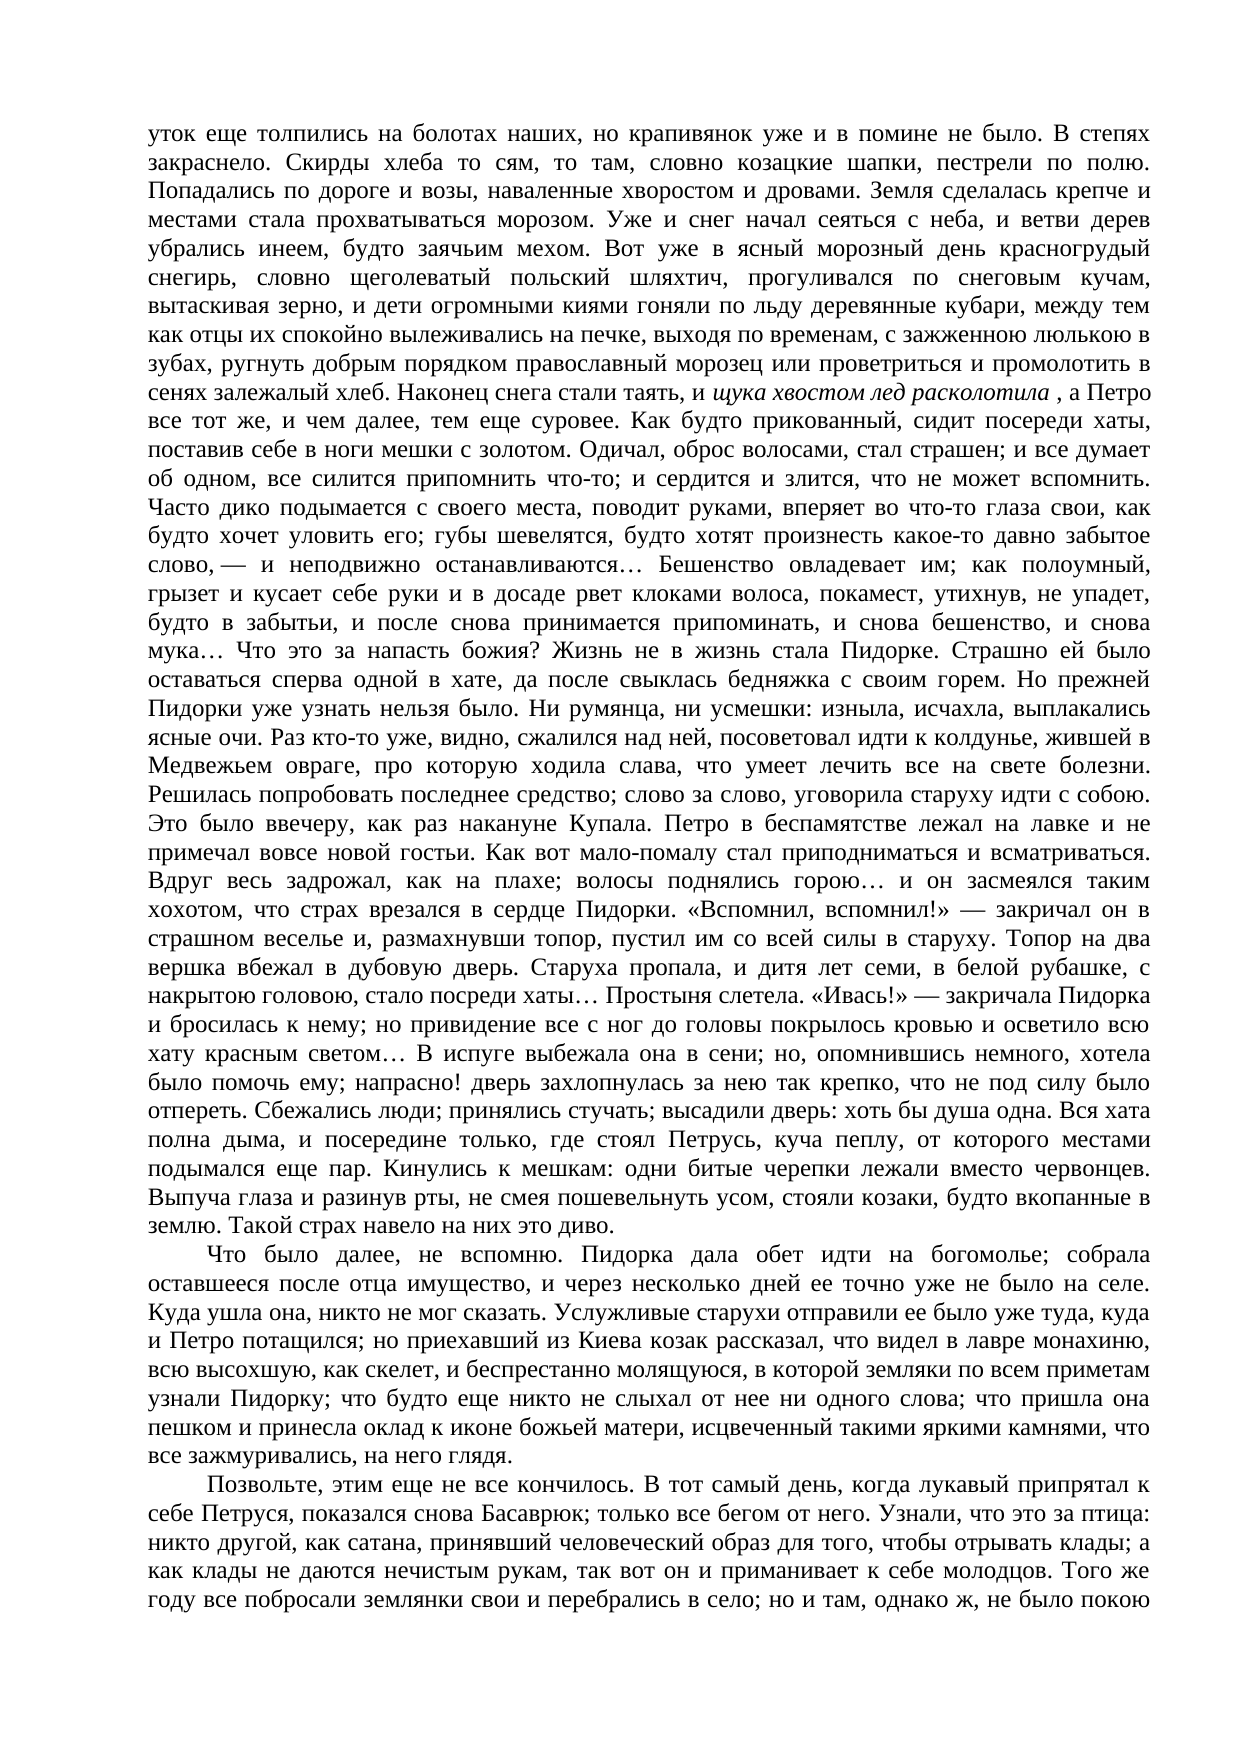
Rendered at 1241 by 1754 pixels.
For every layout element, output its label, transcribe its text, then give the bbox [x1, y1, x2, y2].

text Что было далее, не вспомню. Пидорка дала обет идти на богомолье; собрала оставшееся после отца имущество, и через несколько дней ее точно уже не было на селе. Куда ушла она, никто не мог сказать. Услужливые старухи отправили ее было уже туда, куда и Петро потащился; но приехавший из Киева козак рассказал, что видел в лавре монахиню, всю высохшую, как скелет, и беспрестанно молящуюся, в которой земляки по всем приметам узнали Пидорку; что будто еще никто не слыхал от нее ни одного слова; что пришла она пешком и принесла оклад к иконе божьей матери, исцвеченный такими яркими камнями, что все зажмуривались, на него глядя. [148, 1239, 1152, 1469]
text уток еще толпились на болотах наших, но крапивянок уже и в помине не было. В степях закраснело. Скирды хлеба то сям, то там, словно козацкие шапки, пестрели по полю. Попадались по дороге и возы, наваленные хворостом и дровами. Земля сделалась крепче и местами стала прохватываться морозом. Уже и снег начал сеяться с неба, и ветви дерев убрались инеем, будто заячьим мехом. Вот уже в ясный морозный день красногрудый снегирь, словно щеголеватый польский шляхтич, прогуливался по снеговым кучам, вытаскивая зерно, и дети огромными киями гоняли по льду деревянные кубари, между тем как отцы их спокойно вылеживались на печке, выходя по временам, с зажженною люлькою в зубах, ругнуть добрым порядком православный морозец или проветриться и промолотить в сенях залежалый хлеб. Наконец снега стали таять, и щука хвостом лед расколотила , а Петро все тот же, и чем далее, тем еще суровее. Как будто прикованный, сидит посереди хаты, поставив себе в ноги мешки с золотом. Одичал, оброс волосами, стал страшен; и все думает об одном, все силится припомнить что-то; и сердится и злится, что не может вспомнить. Часто дико подымается с своего места, поводит руками, вперяет во что-то глаза свои, как будто хочет уловить его; губы шевелятся, будто хотят произнесть какое-то давно забытое слово, — и неподвижно останавливаются… Бешенство овладевает им; как полоумный, грызет и кусает себе руки и в досаде рвет клоками волоса, покамест, утихнув, не упадет, будто в забытьи, и после снова принимается припоминать, и снова бешенство, и снова мука… Что это за напасть божия? Жизнь не в жизнь стала Пидорке. Страшно ей было оставаться сперва одной в хате, да после свыклась бедняжка с своим горем. Но прежней Пидорки уже узнать нельзя было. Ни румянца, ни усмешки: изныла, исчахла, выплакались ясные очи. Раз кто-то уже, видно, сжалился над ней, посоветовал идти к колдунье, жившей в Медвежьем овраге, про которую ходила слава, что умеет лечить все на свете болезни. Решилась попробовать последнее средство; слово за слово, уговорила старуху идти с собою. Это было ввечеру, как раз накануне Купала. Петро в беспамятстве лежал на лавке и не примечал вовсе новой гостьи. Как вот мало-помалу стал приподниматься и всматриваться. Вдруг весь задрожал, как на плахе; волосы поднялись горою… и он засмеялся таким хохотом, что страх врезался в сердце Пидорки. «Вспомнил, вспомнил!» — закричал он в страшном веселье и, размахнувши топор, пустил им со всей силы в старуху. Топор на два вершка вбежал в дубовую дверь. Старуха пропала, и дитя лет семи, в белой рубашке, с накрытою головою, стало посреди хаты… Простыня слетела. «Ивась!» — закричала Пидорка и бросилась к нему; но привидение все с ног до головы покрылось кровью и осветило всю хату красным светом… В испуге выбежала она в сени; но, опомнившись немного, хотела было помочь ему; напрасно! дверь захлопнулась за нею так крепко, что не под силу было отпереть. Сбежались люди; принялись стучать; высадили дверь: хоть бы душа одна. Вся хата полна дыма, и посередине только, где стоял Петрусь, куча пеплу, от которого местами подымался еще пар. Кинулись к мешкам: одни битые черепки лежали вместо червонцев. Выпуча глаза и разинув рты, не смея пошевельнуть усом, стояли козаки, будто вкопанные в землю. Такой страх навело на них это диво. [148, 118, 1152, 1239]
text Позвольте, этим еще не все кончилось. В тот самый день, когда лукавый припрятал к себе Петруся, показался снова Басаврюк; только все бегом от него. Узнали, что это за птица: никто другой, как сатана, принявший человеческий образ для того, чтобы отрывать клады; а как клады не даются нечистым рукам, так вот он и приманивает к себе молодцов. Того же году все побросали землянки свои и перебрались в село; но и там, однако ж, не было покою [148, 1469, 1152, 1613]
